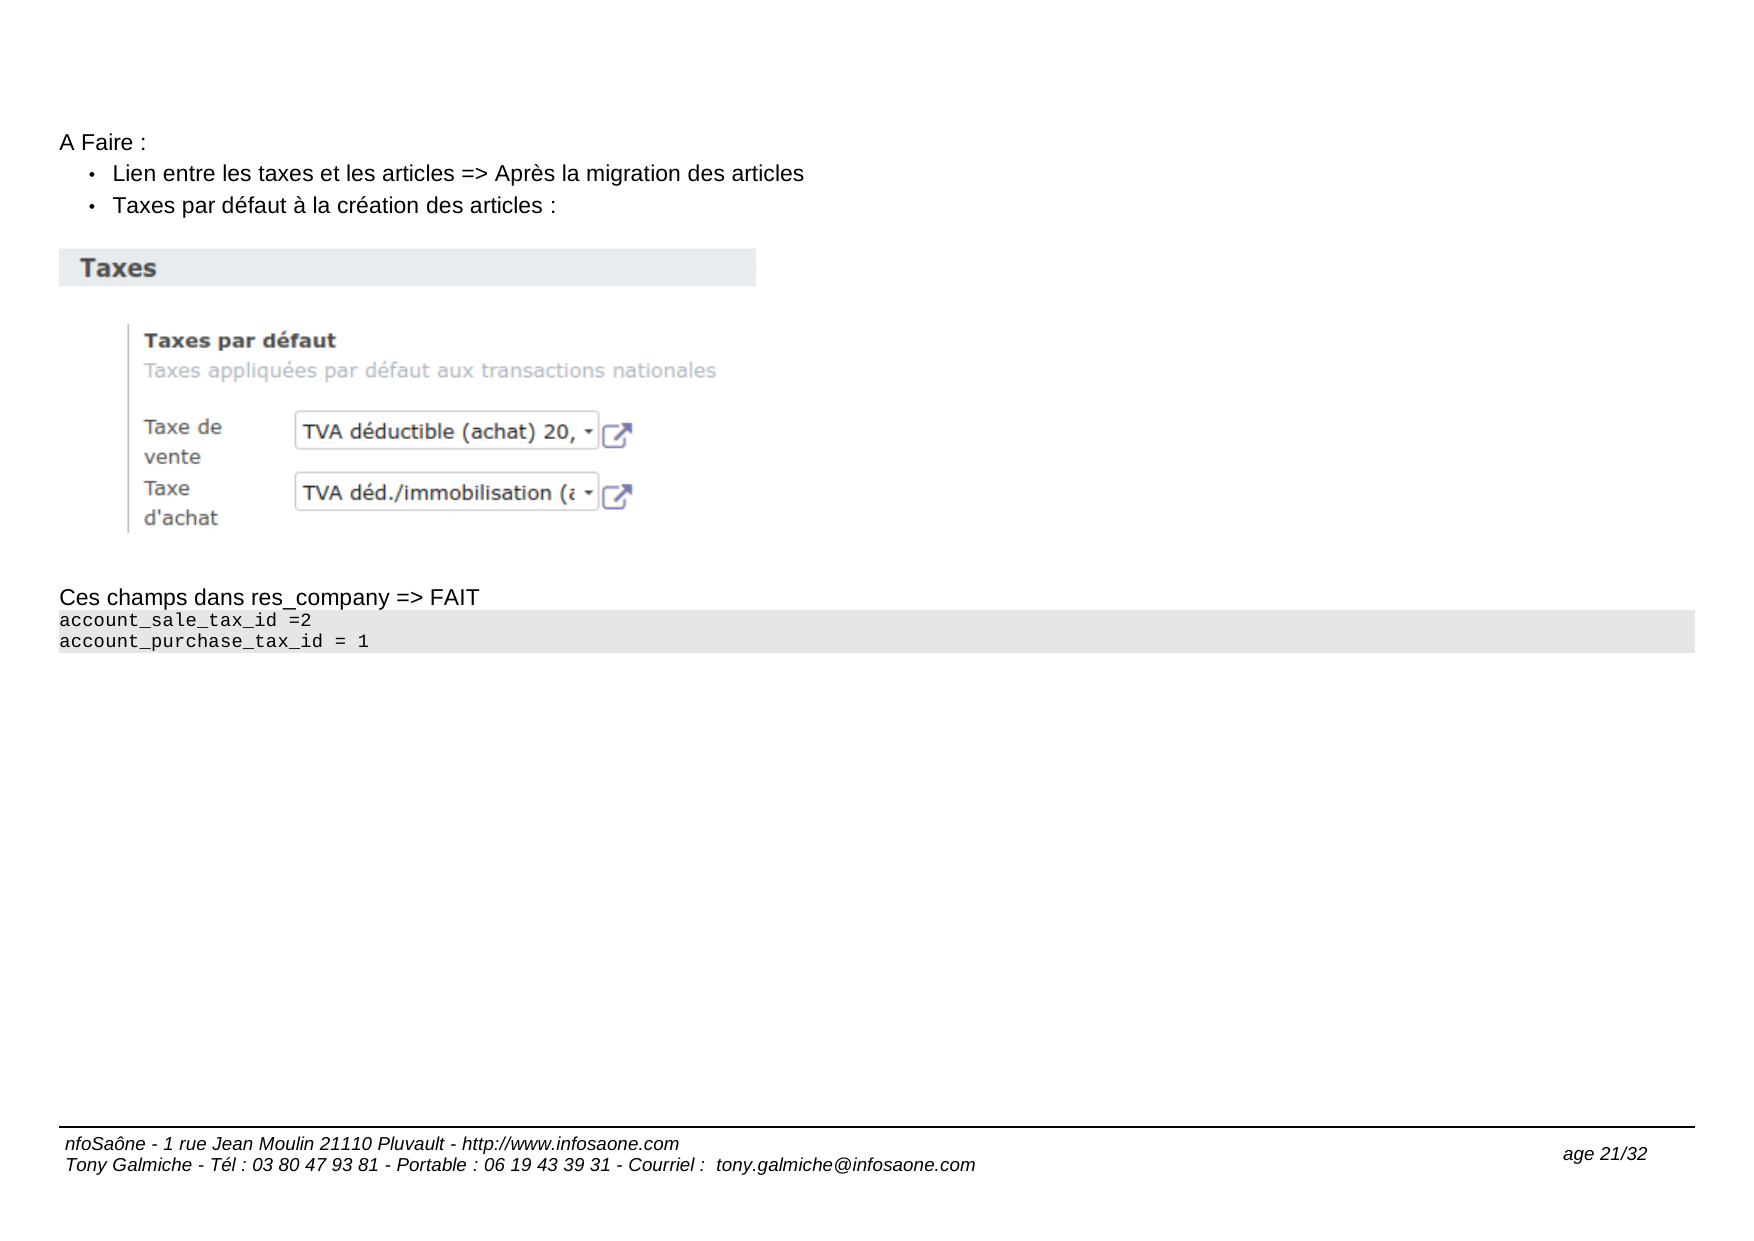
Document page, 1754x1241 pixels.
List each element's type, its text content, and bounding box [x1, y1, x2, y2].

list Lien entre les taxes et les articles => Après la migration des articles [88, 161, 1665, 187]
text Ces champs dans res_company => FAIT [59, 584, 1695, 610]
text A Faire : [59, 129, 1695, 155]
picture [59, 227, 756, 541]
list Taxes par défaut à la création des articles : [88, 193, 1665, 219]
text account_purchase_tax_id = 1 [59, 631, 1695, 653]
text account_sale_tax_id =2 [59, 610, 1695, 631]
